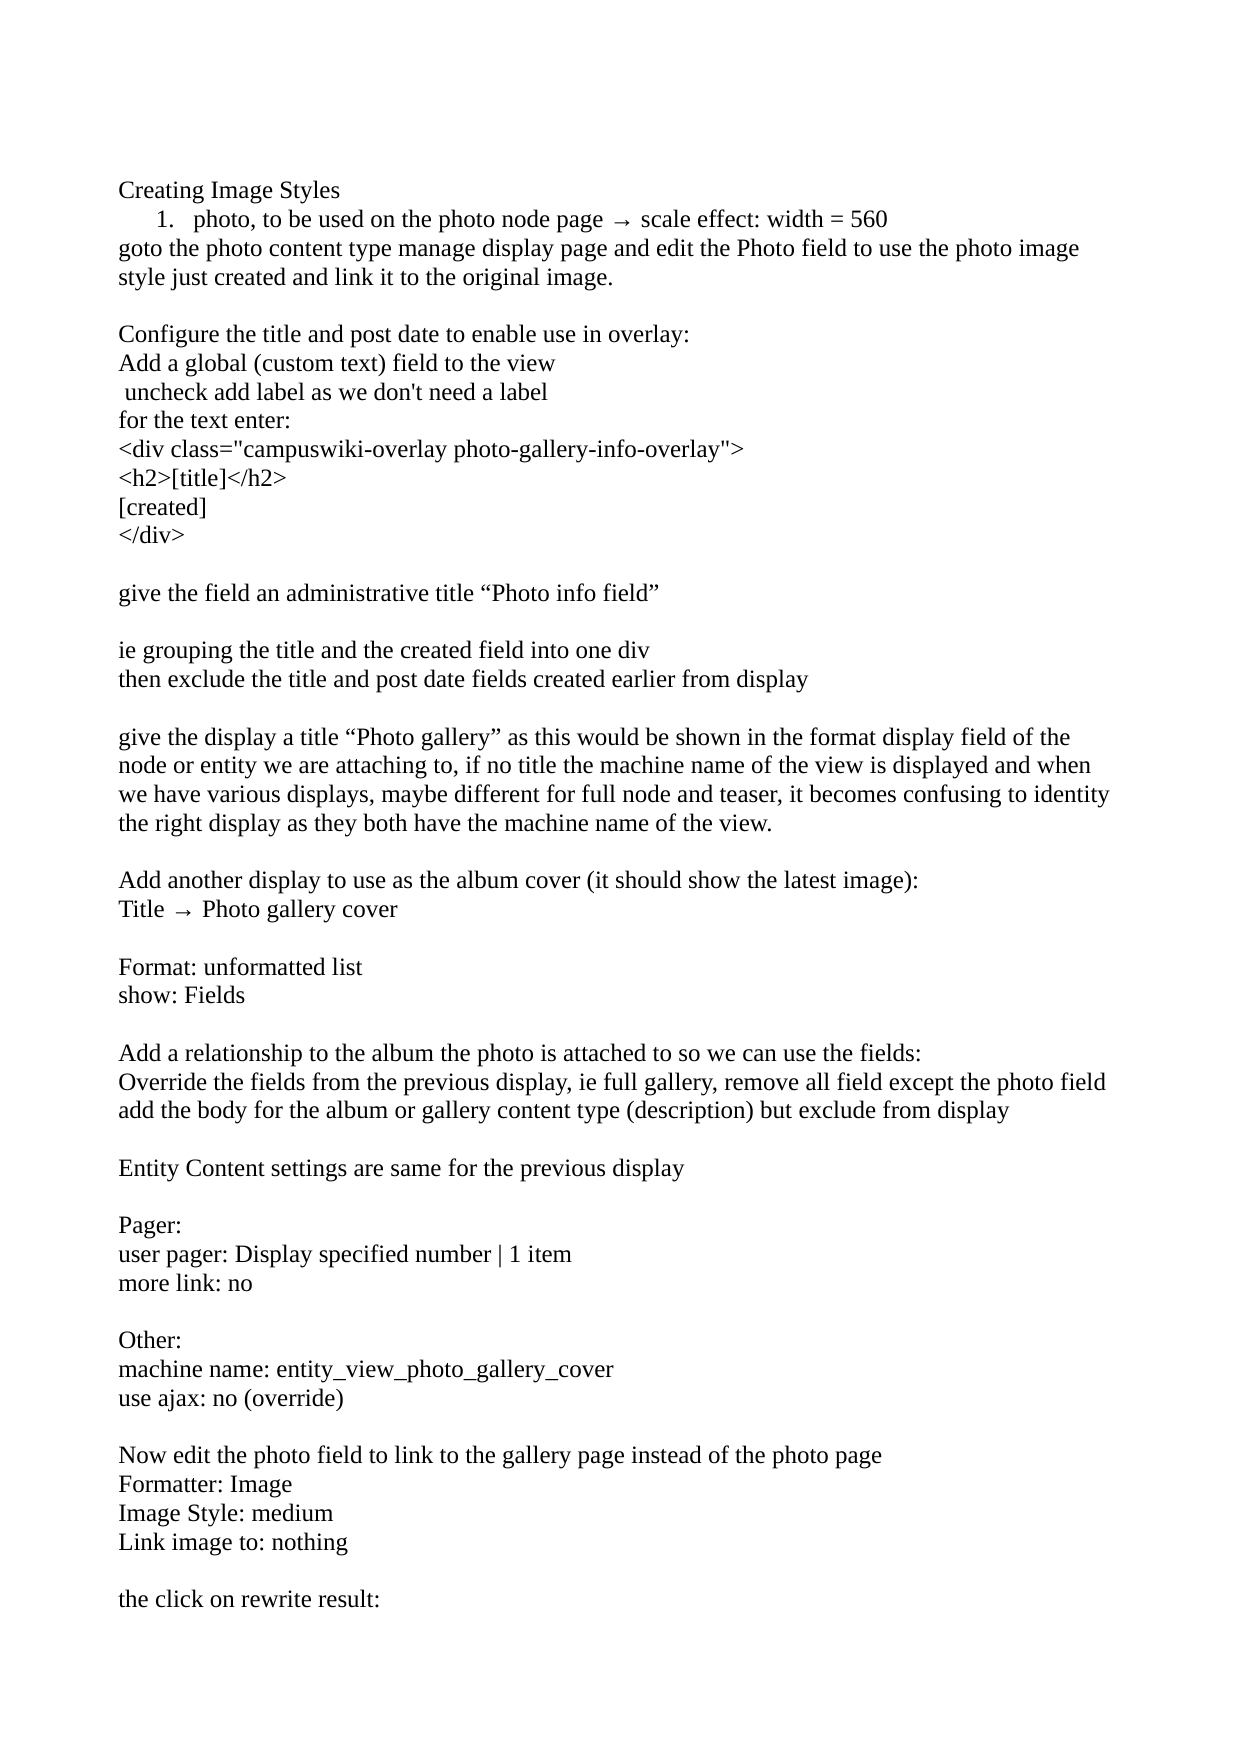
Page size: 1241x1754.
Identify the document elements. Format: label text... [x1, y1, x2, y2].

text use ajax: no (override) [118, 1383, 1122, 1412]
text ie grouping the title and the created field into one div [118, 636, 1122, 664]
text Formatter: Image [118, 1469, 1122, 1498]
text Pager: [118, 1211, 1122, 1239]
text Add a relationship to the album the photo is attached to so we can use the fields: [118, 1038, 1122, 1067]
text uncheck add label as we don't need a label [118, 377, 1122, 406]
text </div> [118, 521, 1122, 549]
text Configure the title and post date to enable use in overlay: [118, 319, 1122, 348]
text Now edit the photo field to link to the gallery page instead of the photo page [118, 1441, 1122, 1469]
text machine name: entity_view_photo_gallery_cover [118, 1354, 1122, 1383]
text Add a global (custom text) field to the view [118, 348, 1122, 377]
text <div class="campuswiki-overlay photo-gallery-info-overlay"> [118, 434, 1122, 463]
text Image Style: medium [118, 1498, 1122, 1527]
text Format: unformatted list [118, 952, 1122, 981]
text the click on rewrite result: [118, 1584, 1122, 1613]
text user pager: Display specified number | 1 item [118, 1239, 1122, 1268]
text for the text enter: [118, 406, 1122, 434]
text more link: no [118, 1268, 1122, 1297]
text give the display a title “Photo gallery” as this would be shown in the format display field of the node or entity we are attaching to, if no title the machine name of the view is displayed and when we have various displays, maybe different for full node and teaser, it becomes confusing to identity the right display as they both have the machine name of the view. [118, 722, 1122, 837]
text Other: [118, 1326, 1122, 1354]
text then exclude the title and post date fields created earlier from display [118, 664, 1122, 693]
text Title → Photo gallery cover [118, 894, 1122, 923]
text goto the photo content type manage display page and edit the Photo field to use the photo image style just created and link it to the original image. [118, 233, 1122, 291]
text Override the fields from the previous display, ie full gallery, remove all field except the photo field [118, 1067, 1122, 1096]
text Link image to: nothing [118, 1527, 1122, 1556]
text Creating Image Styles [118, 176, 1122, 204]
text <h2>[title]</h2> [118, 463, 1122, 492]
text [created] [118, 492, 1122, 521]
text give the field an administrative title “Photo info field” [118, 578, 1122, 607]
text Entity Content settings are same for the previous display [118, 1153, 1122, 1182]
text Add another display to use as the album cover (it should show the latest image): [118, 866, 1122, 894]
text add the body for the album or gallery content type (description) but exclude from display [118, 1096, 1122, 1124]
list photo, to be used on the photo node page → scale effect: width = 560 [156, 204, 1122, 233]
text show: Fields [118, 981, 1122, 1009]
